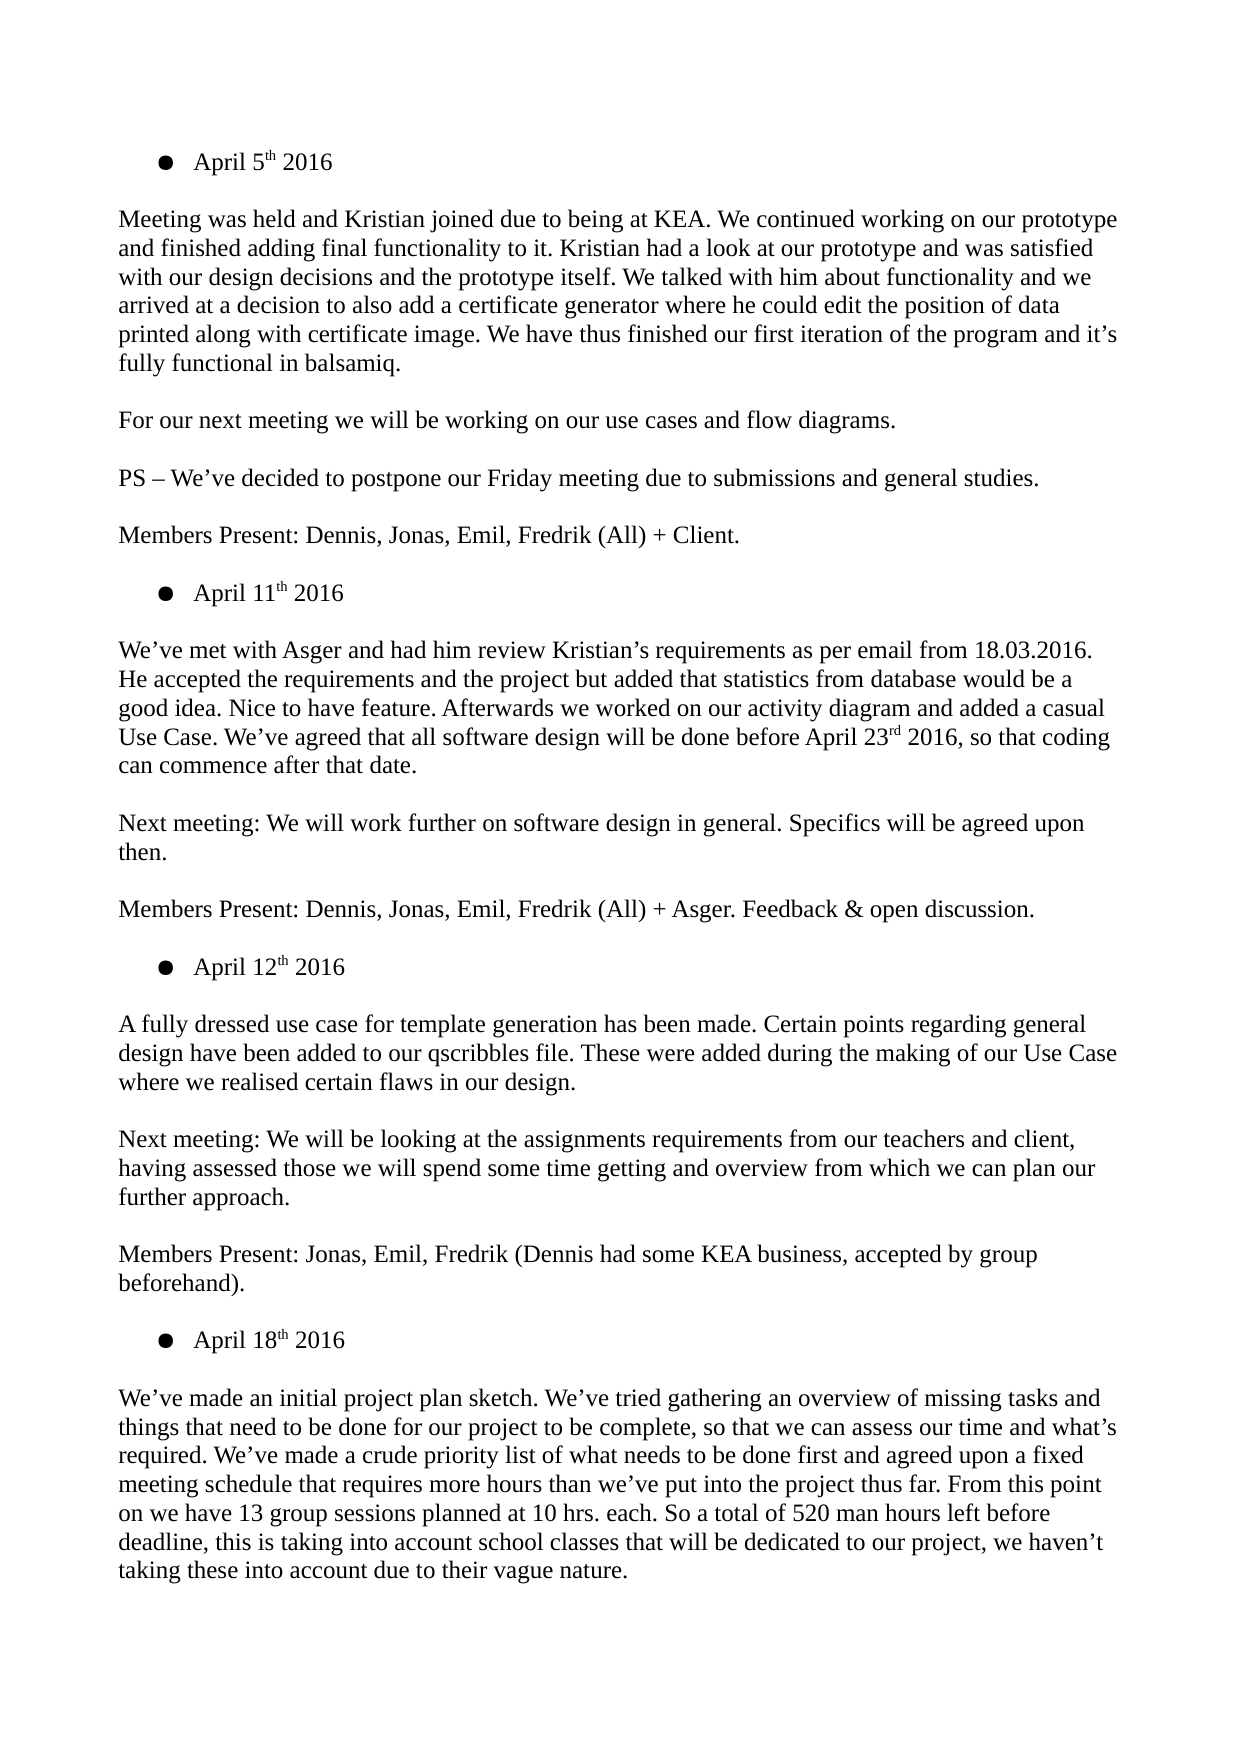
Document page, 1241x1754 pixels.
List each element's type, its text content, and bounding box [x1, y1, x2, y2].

list April 18th 2016 [156, 1326, 1122, 1354]
text For our next meeting we will be working on our use cases and flow diagrams. [118, 406, 1122, 434]
text Meeting was held and Kristian joined due to being at KEA. We continued working on our prototype and finished adding final functionality to it. Kristian had a look at our prototype and was satisfied with our design decisions and the prototype itself. We talked with him about functionality and we arrived at a decision to also add a certificate generator where he could edit the position of data printed along with certificate image. We have thus finished our first iteration of the program and it’s fully functional in balsamiq. [118, 204, 1122, 377]
list April 11th 2016 [156, 578, 1122, 607]
text Next meeting: We will work further on software design in general. Specifics will be agreed upon then. [118, 808, 1122, 866]
text Members Present: Dennis, Jonas, Emil, Fredrik (All) + Client. [118, 521, 1122, 549]
text PS – We’ve decided to postpone our Friday meeting due to submissions and general studies. [118, 463, 1122, 492]
text A fully dressed use case for template generation has been made. Certain points regarding general design have been added to our qscribbles file. These were added during the making of our Use Case where we realised certain flaws in our design. [118, 1009, 1122, 1096]
text We’ve made an initial project plan sketch. We’ve tried gathering an overview of missing tasks and things that need to be done for our project to be complete, so that we can assess our time and what’s required. We’ve made a crude priority list of what needs to be done first and agreed upon a fixed meeting schedule that requires more hours than we’ve put into the project thus far. From this point on we have 13 group sessions planned at 10 hrs. each. So a total of 520 man hours left before deadline, this is taking into account school classes that will be dedicated to our project, we haven’t taking these into account due to their vague nature. [118, 1383, 1122, 1584]
text We’ve met with Asger and had him review Kristian’s requirements as per email from 18.03.2016. He accepted the requirements and the project but added that statistics from database would be a good idea. Nice to have feature. Afterwards we worked on our activity diagram and added a casual Use Case. We’ve agreed that all software design will be done before April 23rd 2016, so that coding can commence after that date. [118, 636, 1122, 779]
text Next meeting: We will be looking at the assignments requirements from our teachers and client, having assessed those we will spend some time getting and overview from which we can plan our further approach. [118, 1124, 1122, 1211]
text Members Present: Dennis, Jonas, Emil, Fredrik (All) + Asger. Feedback & open discussion. [118, 894, 1122, 923]
list April 12th 2016 [156, 952, 1122, 981]
text Members Present: Jonas, Emil, Fredrik (Dennis had some KEA business, accepted by group beforehand). [118, 1239, 1122, 1297]
list April 5th 2016 [156, 147, 1122, 176]
